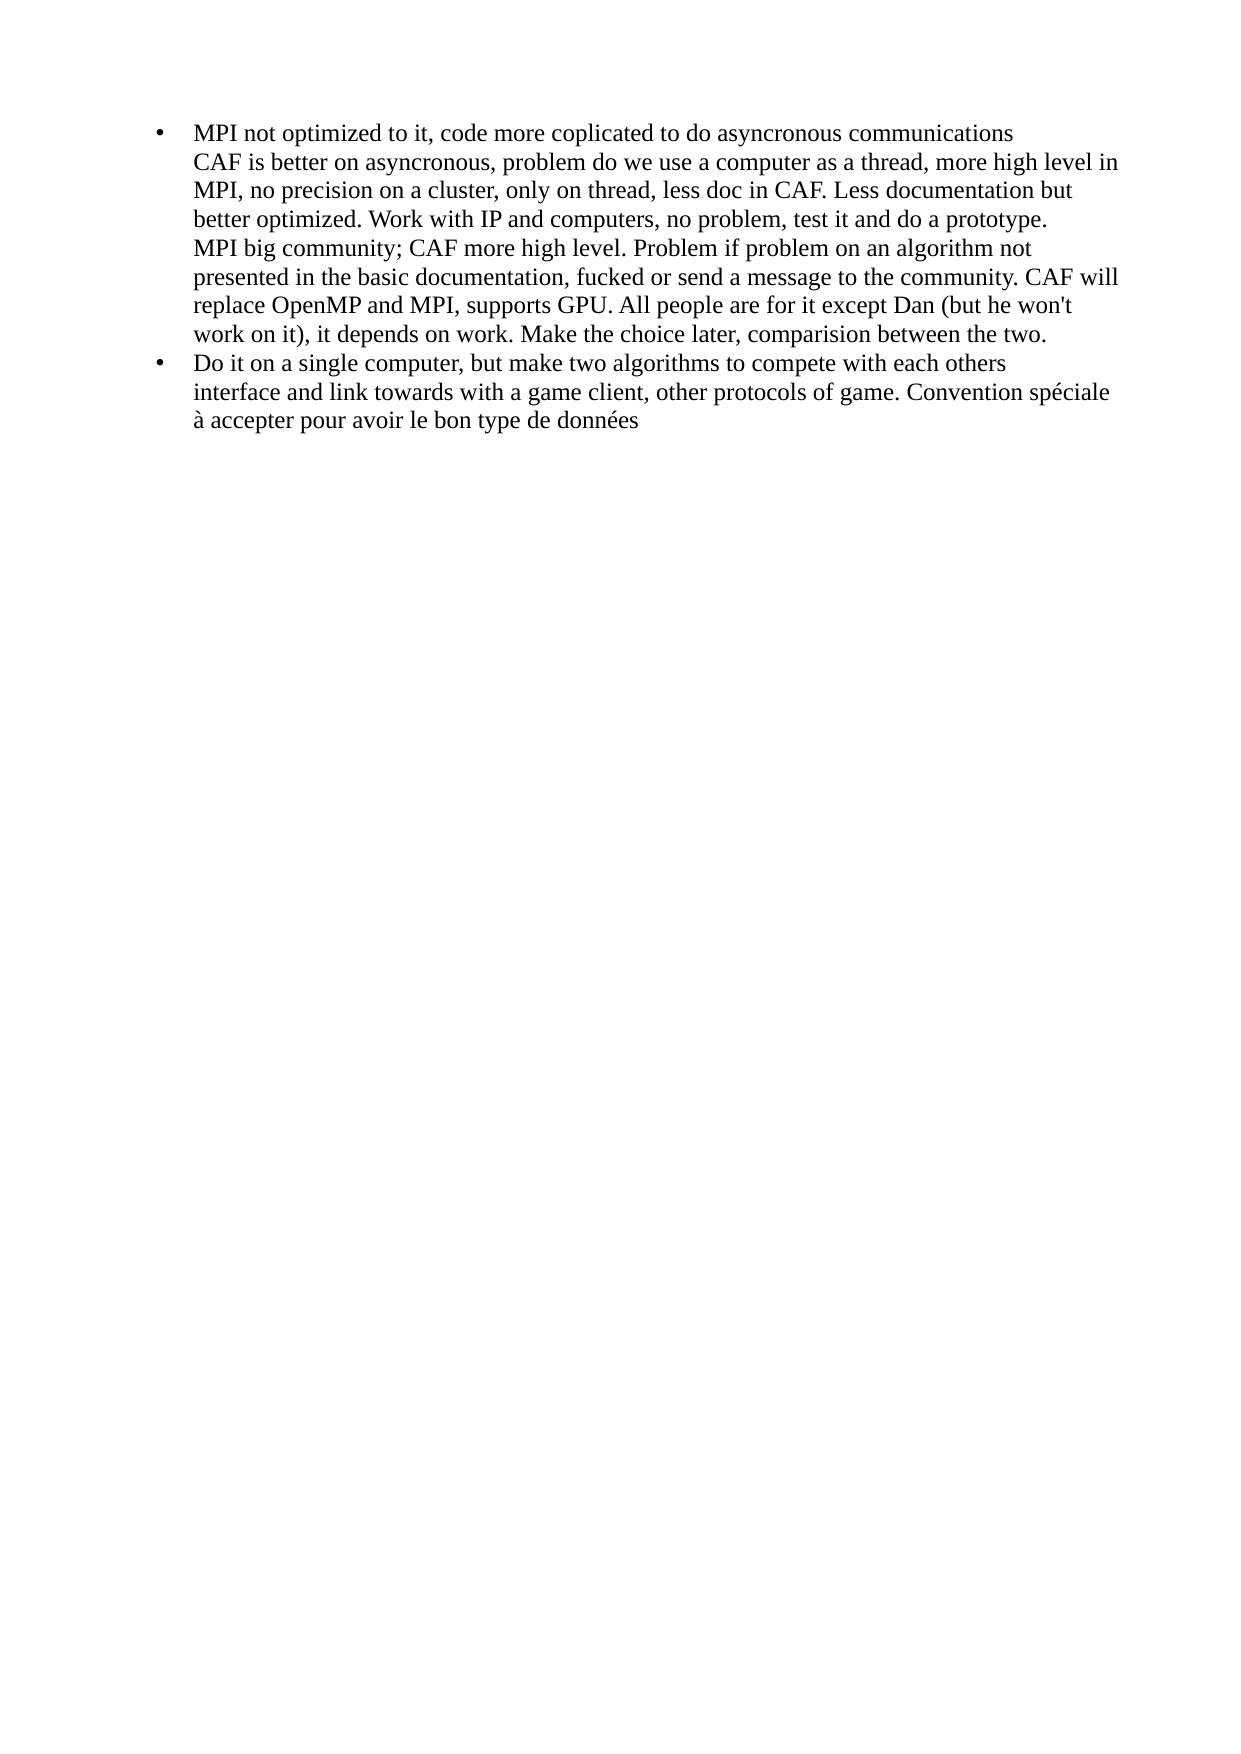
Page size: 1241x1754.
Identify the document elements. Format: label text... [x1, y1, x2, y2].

list Do it on a single computer, but make two algorithms to compete with each others [156, 348, 1122, 377]
list MPI big community; CAF more high level. Problem if problem on an algorithm not presented in the basic documentation, fucked or send a message to the community. CAF will replace OpenMP and MPI, supports GPU. All people are for it except Dan (but he won't work on it), it depends on work. Make the choice later, comparision between the two. [156, 233, 1122, 348]
list MPI not optimized to it, code more coplicated to do asyncronous communications [156, 118, 1122, 147]
list interface and link towards with a game client, other protocols of game. Convention spéciale à accepter pour avoir le bon type de données [156, 377, 1122, 434]
list CAF is better on asyncronous, problem do we use a computer as a thread, more high level in MPI, no precision on a cluster, only on thread, less doc in CAF. Less documentation but better optimized. Work with IP and computers, no problem, test it and do a prototype. [156, 147, 1122, 233]
